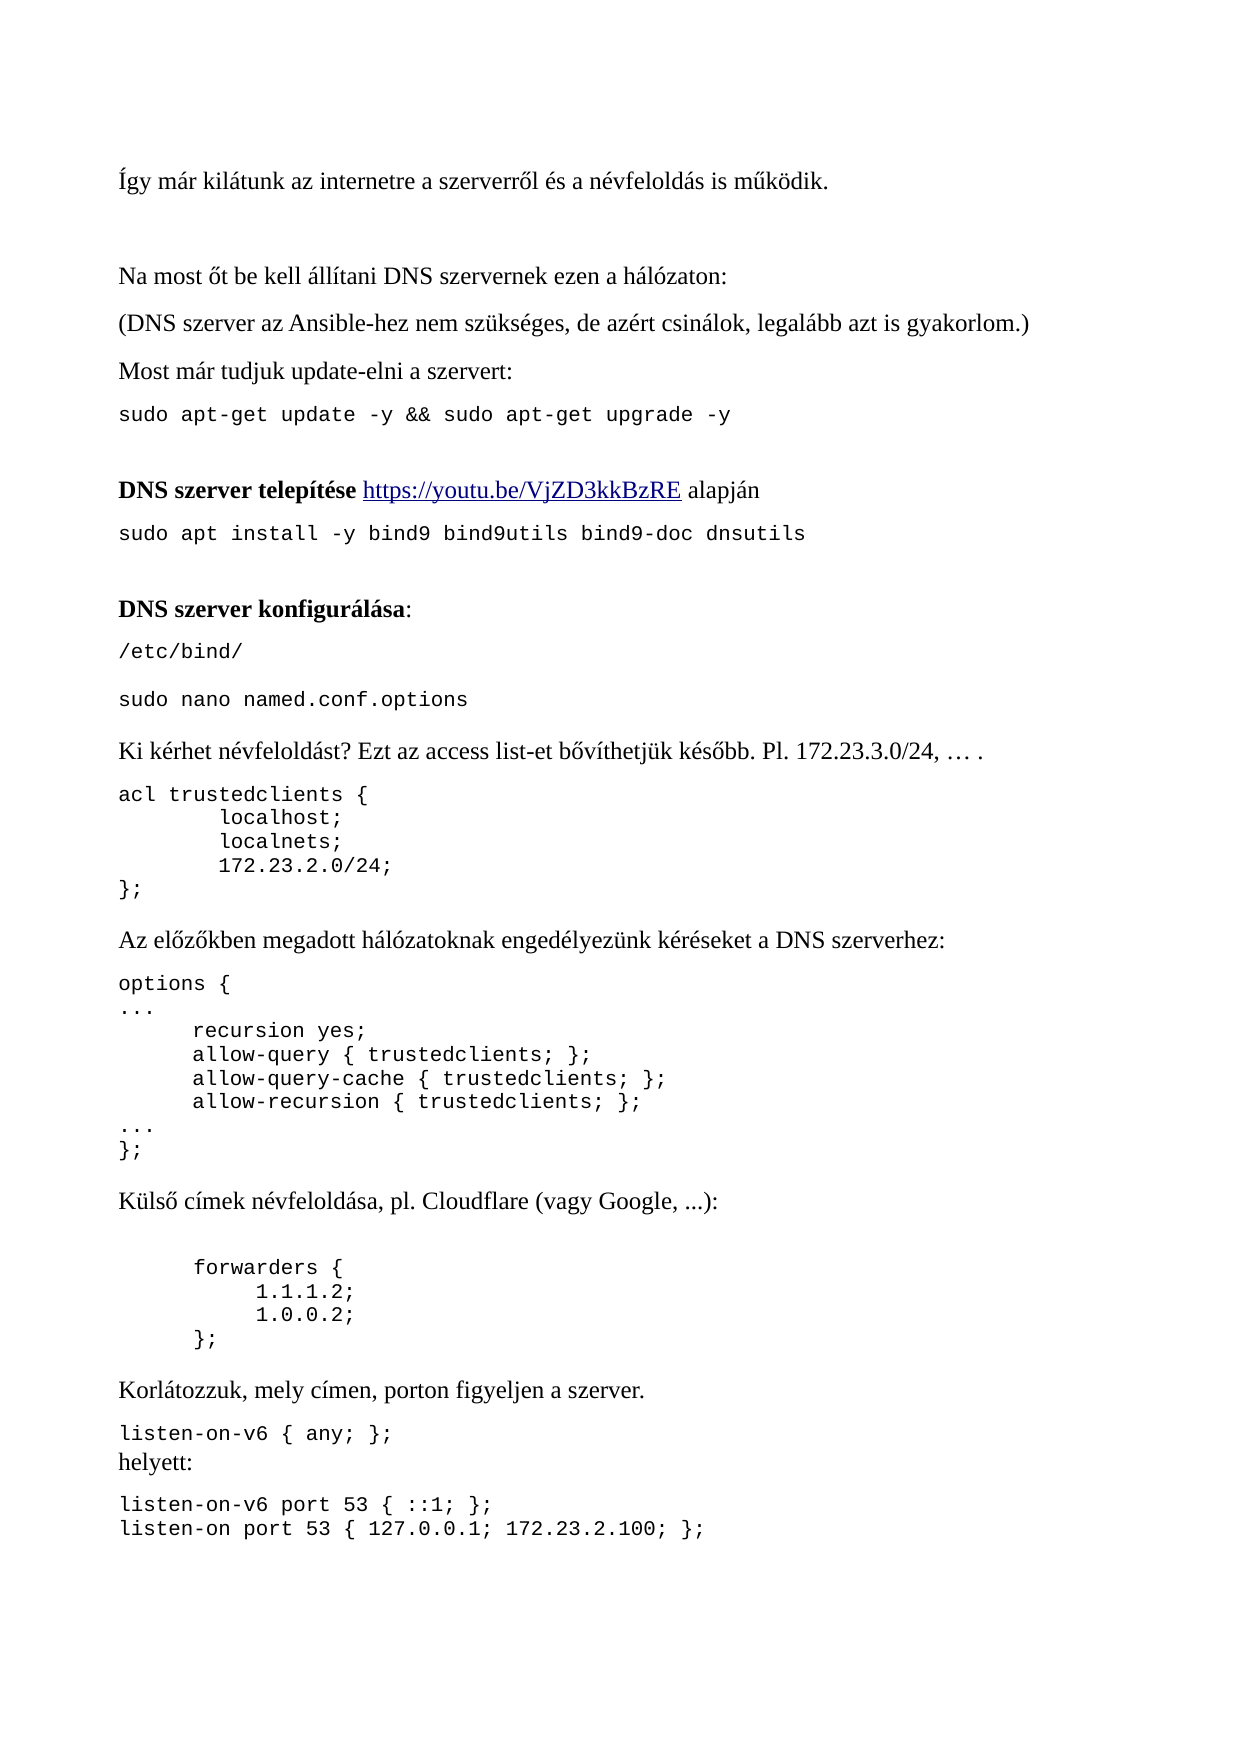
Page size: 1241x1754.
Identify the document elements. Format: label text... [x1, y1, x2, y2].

text localhost; [118, 807, 1122, 831]
text 172.23.2.0/24; [118, 854, 1122, 878]
text listen-on-v6 port 53 { ::1; }; [118, 1494, 1122, 1518]
text allow-recursion { trustedclients; }; [118, 1091, 1122, 1115]
text (DNS szerver az Ansible-hez nem szükséges, de azért csinálok, legalább azt is gyakorlom.) [118, 308, 1122, 337]
text 1.0.0.2; [118, 1304, 1122, 1328]
text Így már kilátunk az internetre a szerverről és a névfeloldás is működik. [118, 166, 1122, 194]
text Korlátozzuk, mely címen, porton figyeljen a szerver. [118, 1375, 1122, 1404]
text forwarders { [118, 1257, 1122, 1281]
text acl trustedclients { [118, 784, 1122, 807]
text ... [118, 997, 1122, 1020]
text Az előzőkben megadott hálózatoknak engedélyezünk kéréseket a DNS szerverhez: [118, 926, 1122, 954]
text sudo apt-get update -y && sudo apt-get upgrade -y [118, 404, 1122, 427]
text Most már tudjuk update-elni a szervert: [118, 356, 1122, 385]
text }; [118, 1139, 1122, 1162]
text sudo nano named.conf.options [118, 689, 1122, 712]
text listen-on-v6 { any; }; [118, 1423, 1122, 1447]
text sudo apt install -y bind9 bind9utils bind9-doc dnsutils [118, 523, 1122, 546]
text allow-query-cache { trustedclients; }; [118, 1068, 1122, 1091]
text }; [118, 878, 1122, 902]
text recursion yes; [118, 1020, 1122, 1044]
text helyett: [118, 1447, 1122, 1475]
text Külső címek névfeloldása, pl. Cloudflare (vagy Google, ...): [118, 1186, 1122, 1215]
text DNS szerver telepítése https://youtu.be/VjZD3kkBzRE alapján [118, 475, 1122, 504]
text localnets; [118, 831, 1122, 854]
text listen-on port 53 { 127.0.0.1; 172.23.2.100; }; [118, 1518, 1122, 1542]
text }; [118, 1328, 1122, 1352]
text 1.1.1.2; [118, 1281, 1122, 1304]
text options { [118, 973, 1122, 997]
text allow-query { trustedclients; }; [118, 1044, 1122, 1068]
text Ki kérhet névfeloldást? Ezt az access list-et bővíthetjük később. Pl. 172.23.3.0/24, … . [118, 736, 1122, 765]
text Na most őt be kell állítani DNS szervernek ezen a hálózaton: [118, 261, 1122, 290]
text ... [118, 1115, 1122, 1139]
text DNS szerver konfigurálása: [118, 594, 1122, 623]
text /etc/bind/ [118, 641, 1122, 665]
